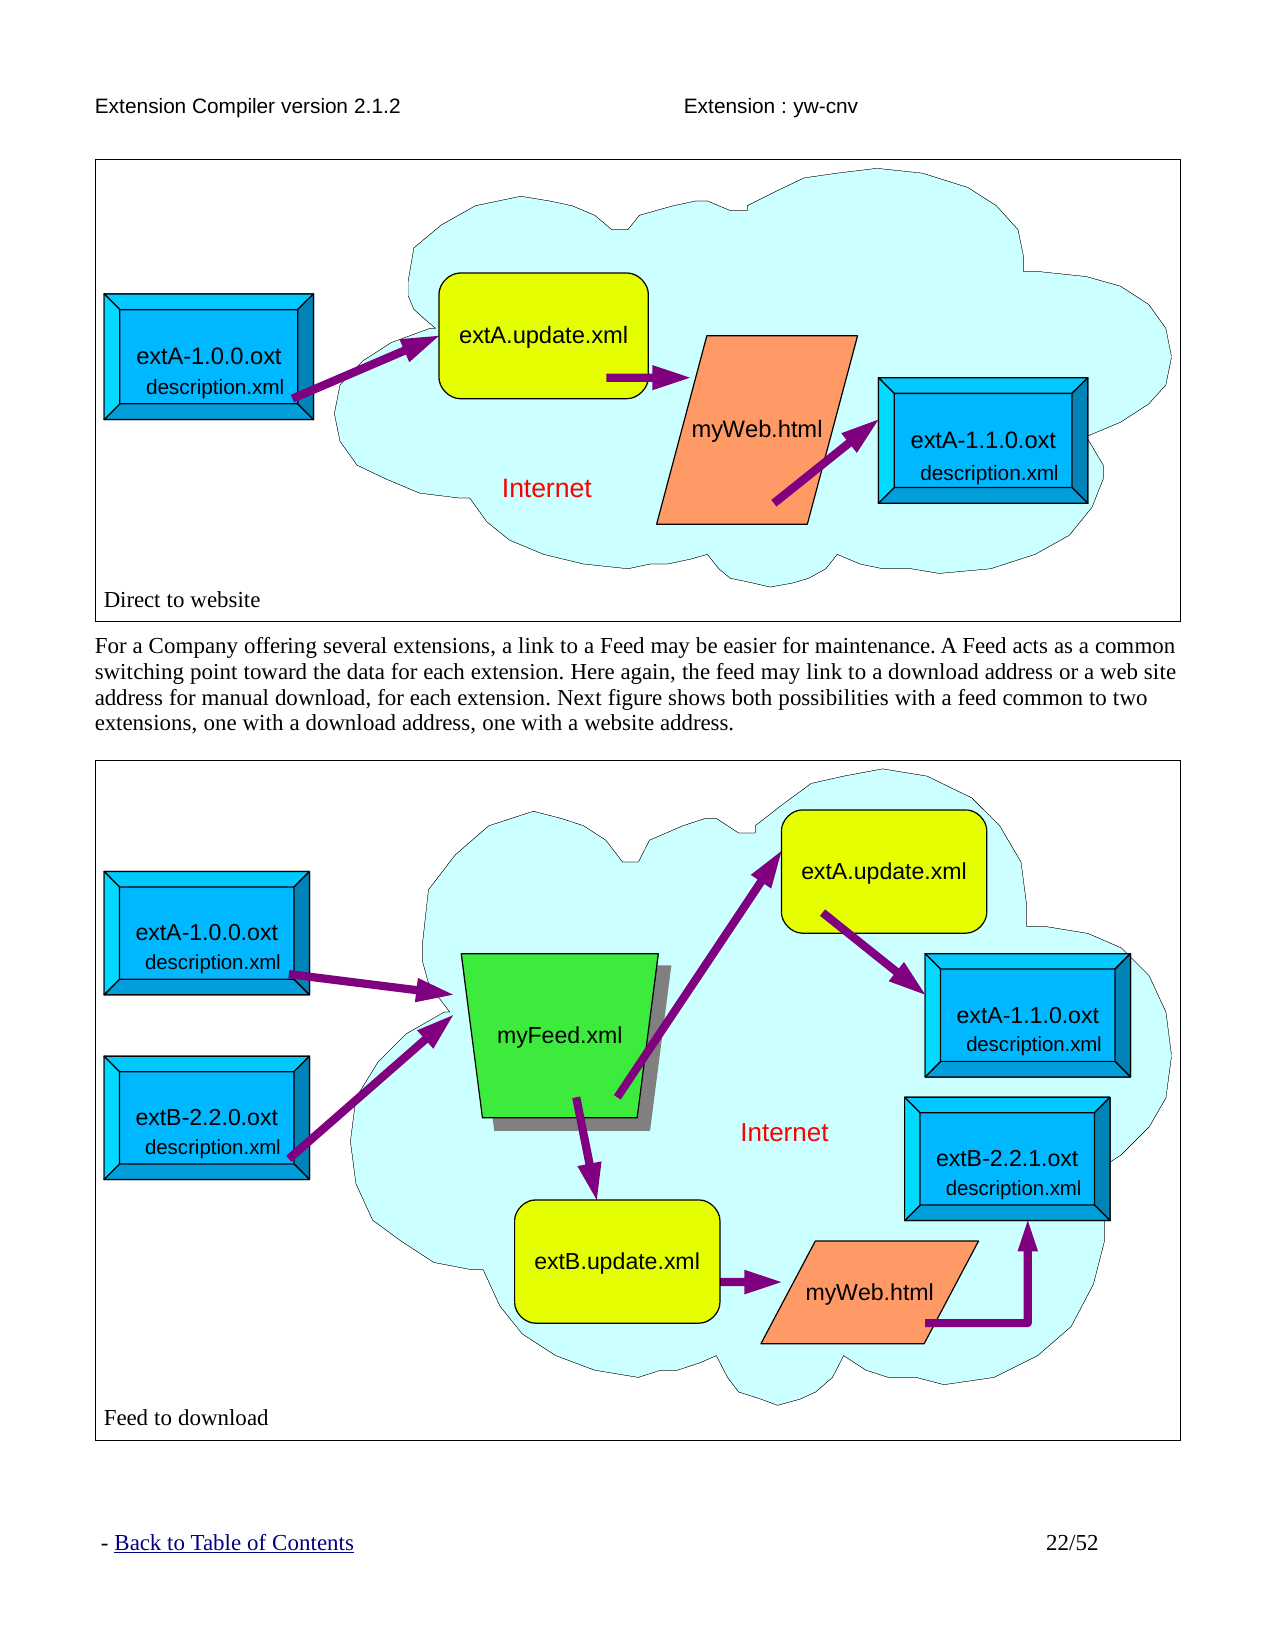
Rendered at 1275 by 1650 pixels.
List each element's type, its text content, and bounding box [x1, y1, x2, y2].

text Feed to download [891, 769, 1172, 1050]
text Feed to download [103, 1061, 1172, 1431]
text Feed to download [103, 769, 875, 985]
text Direct to website [885, 168, 1172, 353]
text Direct to website [103, 361, 1172, 613]
text For a Company offering several extensions, a link to a Feed may be easier for maintenance. A Feed acts as a common switching point toward the data for each extension. Here again, the feed may link to a download address or a web site address for manual download, for each extension. Next figure shows both possibilities with a feed common to two extensions, one with a download address, one with a website address. [94, 160, 1181, 736]
text Feed to download [103, 982, 448, 1133]
text Direct to website [103, 168, 870, 383]
text [94, 147, 1181, 159]
